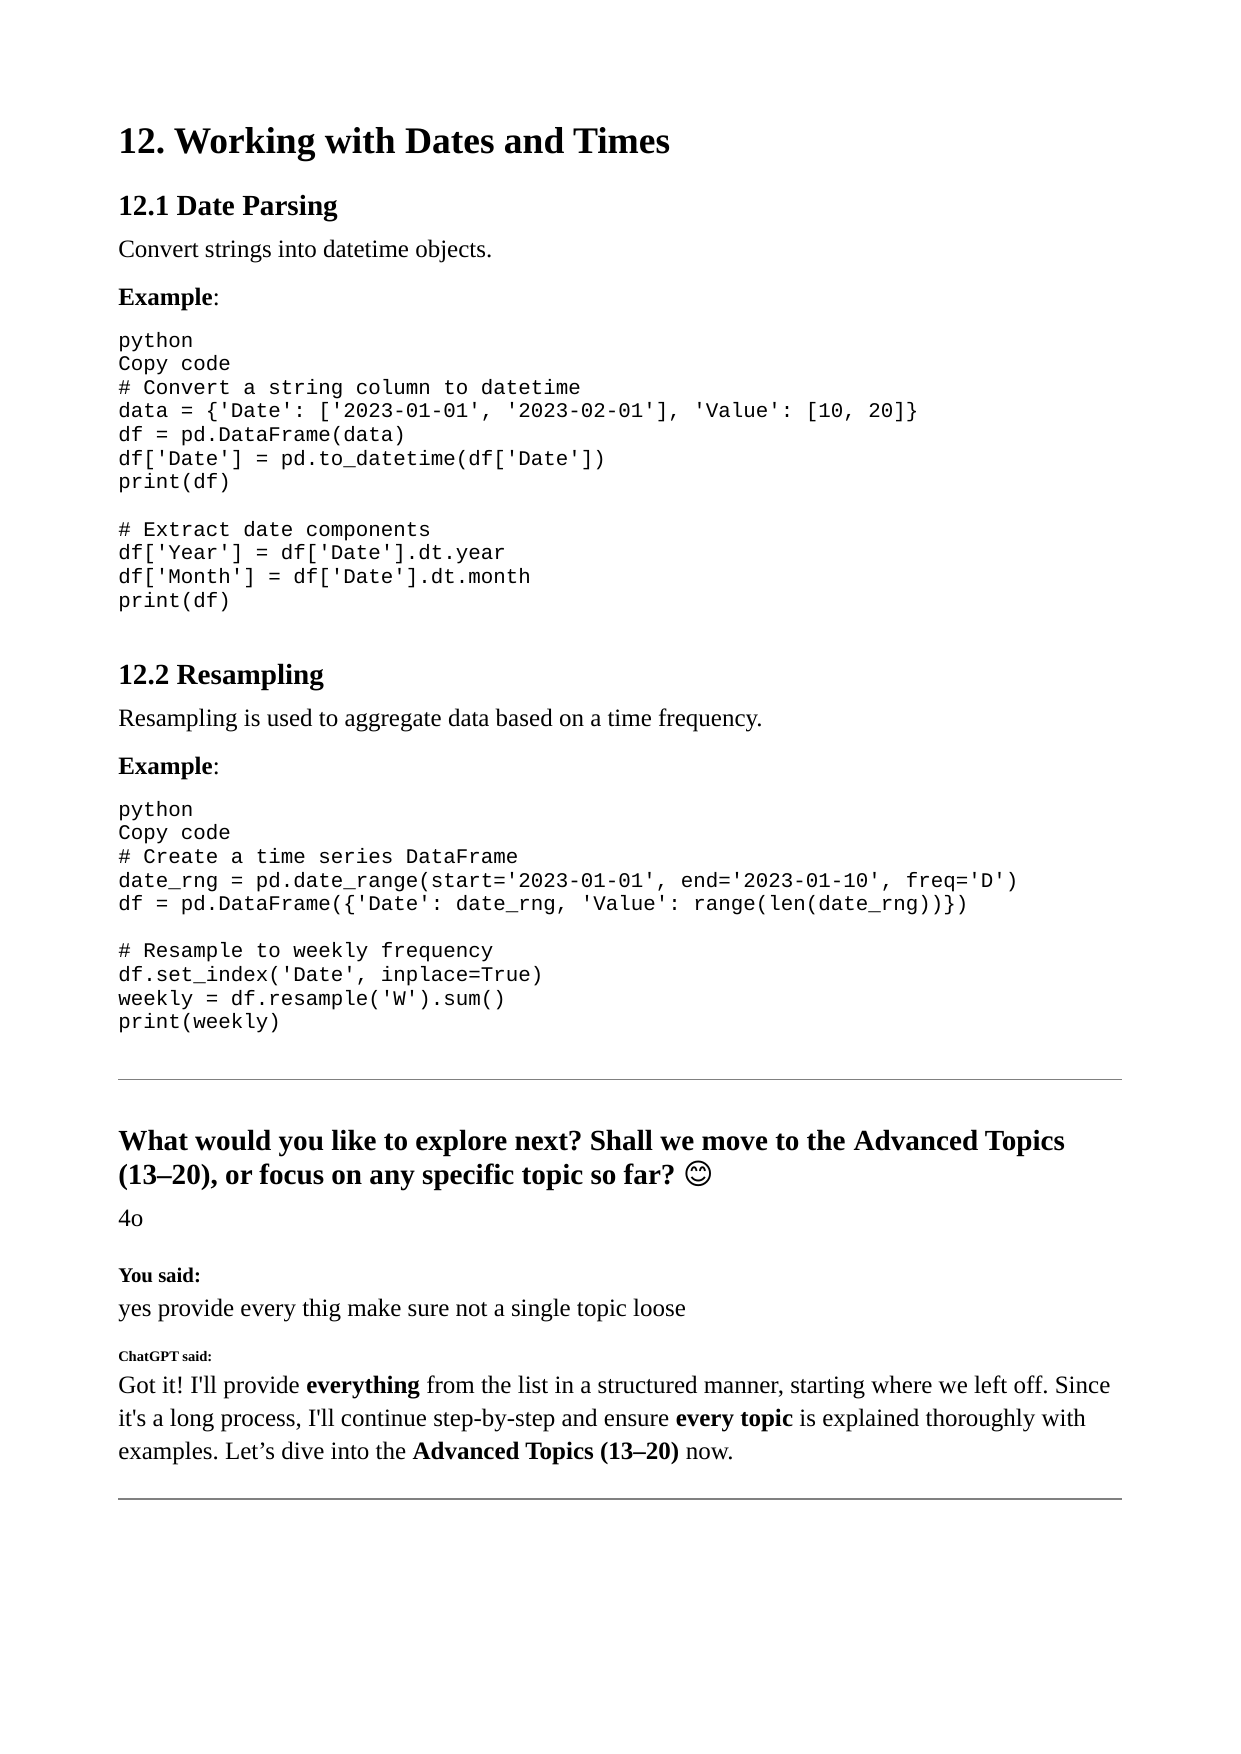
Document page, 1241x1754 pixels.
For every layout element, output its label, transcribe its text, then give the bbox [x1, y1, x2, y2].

text df['Date'] = pd.to_datetime(df['Date']) [118, 448, 1122, 471]
subtitle You said: [118, 1263, 1122, 1287]
text Resampling is used to aggregate data based on a time frequency. [118, 703, 1122, 732]
text Copy code [118, 822, 1122, 846]
text # Resample to weekly frequency [118, 941, 1122, 964]
text print(df) [118, 590, 1122, 613]
text 4o [118, 1203, 1122, 1232]
text weekly = df.resample('W').sum() [118, 988, 1122, 1011]
subtitle 12. Working with Dates and Times [118, 118, 1122, 161]
text Got it! I'll provide everything from the list in a structured manner, starting where we left off. Since it's a long process, I'll continue step-by-step and ensure every topic is explained thoroughly with examples. Let’s dive into the Advanced Topics (13–20) now. [118, 1370, 1122, 1465]
text python [118, 329, 1122, 353]
text Example: [118, 282, 1122, 311]
text python [118, 799, 1122, 822]
text df['Month'] = df['Date'].dt.month [118, 566, 1122, 590]
text date_rng = pd.date_range(start='2023-01-01', end='2023-01-10', freq='D') [118, 869, 1122, 893]
text Example: [118, 751, 1122, 780]
subtitle 12.1 Date Parsing [118, 188, 1122, 222]
text df['Year'] = df['Date'].dt.year [118, 542, 1122, 566]
text Copy code [118, 353, 1122, 377]
text df = pd.DataFrame({'Date': date_rng, 'Value': range(len(date_rng))}) [118, 893, 1122, 917]
text # Create a time series DataFrame [118, 846, 1122, 869]
subtitle 12.2 Resampling [118, 657, 1122, 691]
text print(weekly) [118, 1011, 1122, 1035]
text Convert strings into datetime objects. [118, 234, 1122, 263]
text df.set_index('Date', inplace=True) [118, 964, 1122, 988]
text # Extract date components [118, 519, 1122, 542]
text data = {'Date': ['2023-01-01', '2023-02-01'], 'Value': [10, 20]} [118, 401, 1122, 424]
text print(df) [118, 471, 1122, 495]
text # Convert a string column to datetime [118, 377, 1122, 401]
subtitle ChatGPT said: [118, 1347, 1122, 1364]
text yes provide every thig make sure not a single topic loose [118, 1293, 1122, 1322]
text df = pd.DataFrame(data) [118, 424, 1122, 448]
subtitle What would you like to explore next? Shall we move to the Advanced Topics (13–20), or focus on any specific topic so far? 😊 [118, 1123, 1122, 1191]
